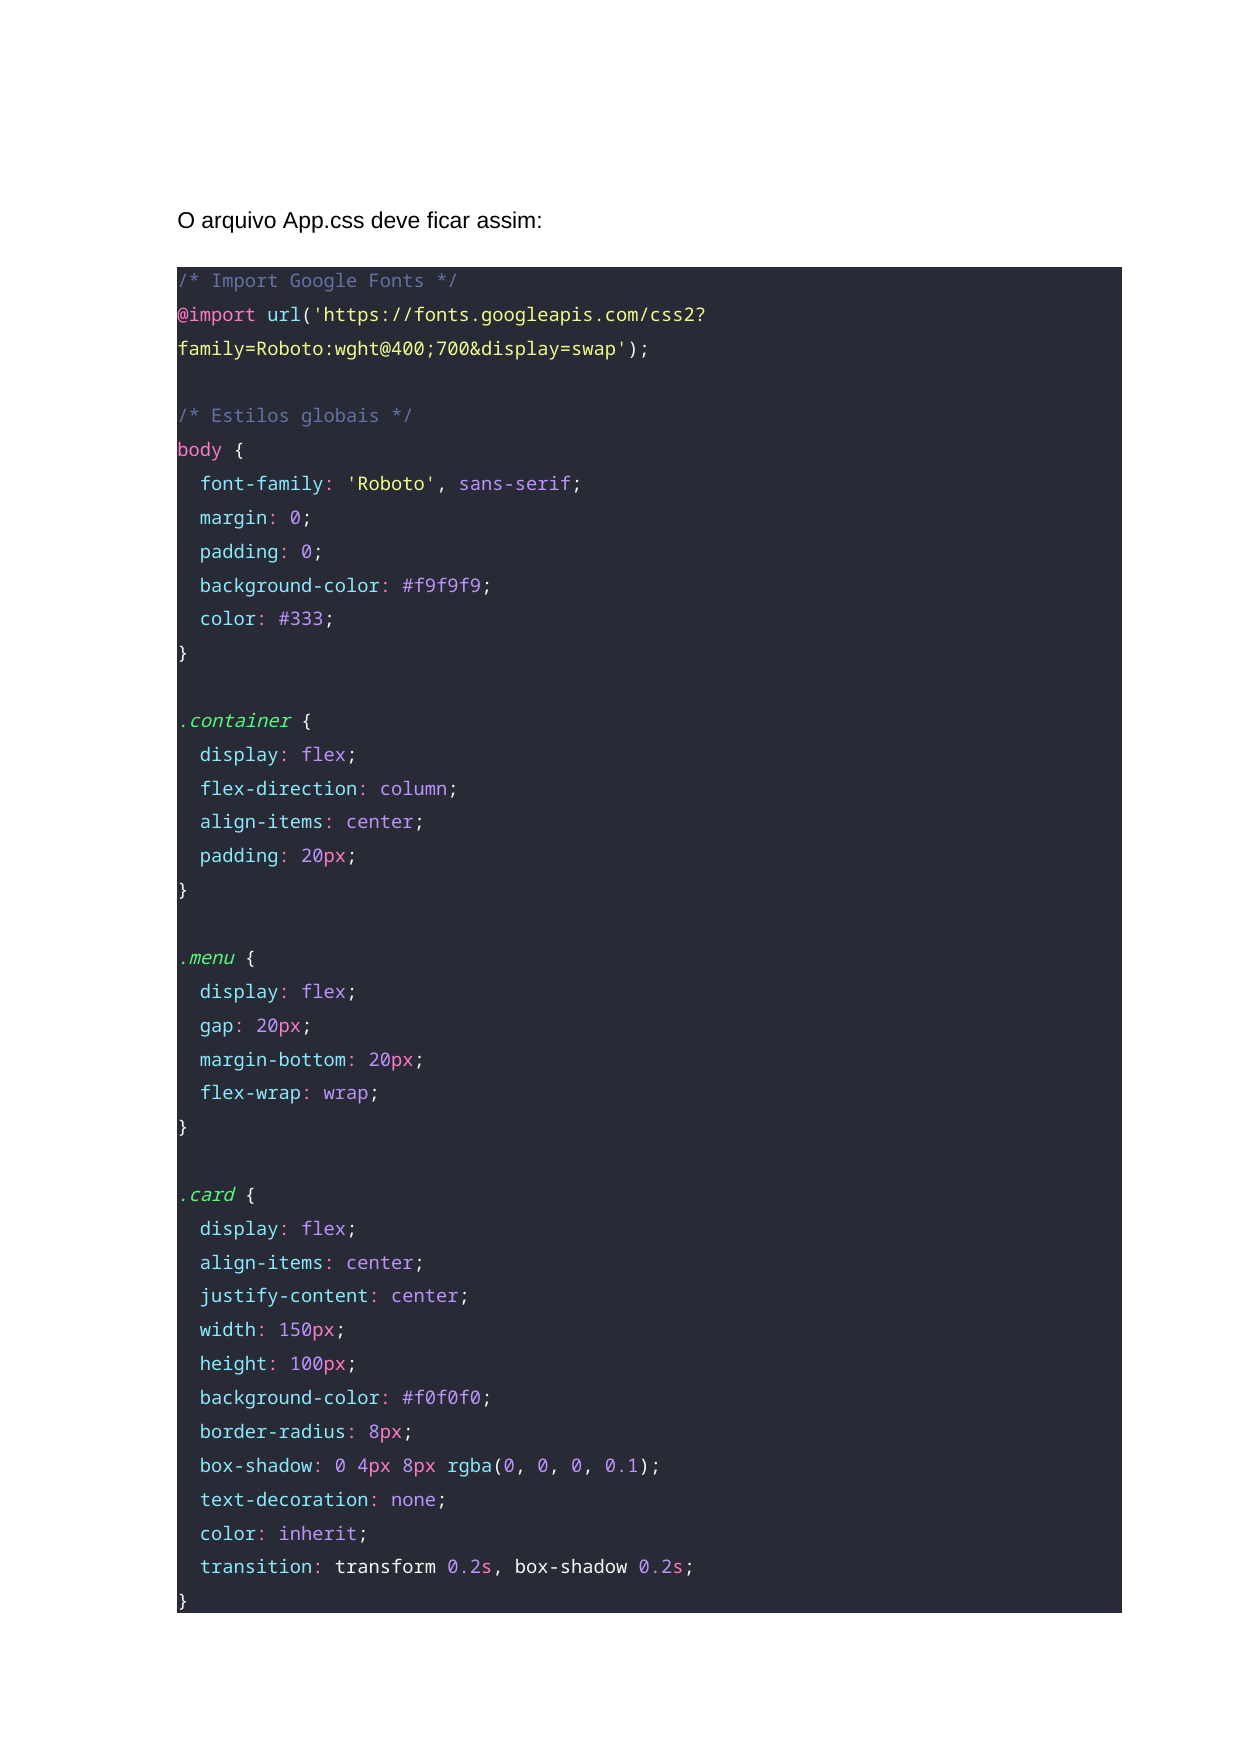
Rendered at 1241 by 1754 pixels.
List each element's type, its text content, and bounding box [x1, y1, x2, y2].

text padding: 20px; [177, 843, 1122, 868]
text text-decoration: none; [177, 1486, 1122, 1511]
text justify-content: center; [177, 1283, 1122, 1308]
text flex-direction: column; [177, 775, 1122, 801]
text @import url('https://fonts.googleapis.com/css2?family=Roboto:wght@400;700&display=swap'); [177, 301, 1122, 360]
text color: inherit; [177, 1520, 1122, 1545]
text O arquivo App.css deve ficar assim: [177, 207, 1122, 233]
text border-radius: 8px; [177, 1418, 1122, 1444]
text .container { [177, 707, 1122, 733]
text height: 100px; [177, 1351, 1122, 1376]
text .card { [177, 1181, 1122, 1207]
text transition: transform 0.2s, box-shadow 0.2s; [177, 1554, 1122, 1579]
text } [177, 639, 1122, 665]
text align-items: center; [177, 809, 1122, 834]
text gap: 20px; [177, 1012, 1122, 1037]
text align-items: center; [177, 1249, 1122, 1274]
text } [177, 877, 1122, 902]
text width: 150px; [177, 1317, 1122, 1342]
text flex-wrap: wrap; [177, 1080, 1122, 1105]
text display: flex; [177, 978, 1122, 1004]
text } [177, 1587, 1122, 1613]
text background-color: #f0f0f0; [177, 1384, 1122, 1410]
text } [177, 1113, 1122, 1139]
text /* Import Google Fonts */ [177, 267, 1122, 293]
text color: #333; [177, 606, 1122, 631]
text display: flex; [177, 741, 1122, 767]
text background-color: #f9f9f9; [177, 572, 1122, 597]
text margin-bottom: 20px; [177, 1046, 1122, 1071]
text /* Estilos globais */ [177, 403, 1122, 428]
text display: flex; [177, 1215, 1122, 1241]
text .menu { [177, 944, 1122, 970]
text font-family: 'Roboto', sans-serif; [177, 470, 1122, 496]
text body { [177, 436, 1122, 462]
text margin: 0; [177, 504, 1122, 530]
text box-shadow: 0 4px 8px rgba(0, 0, 0, 0.1); [177, 1452, 1122, 1478]
text padding: 0; [177, 538, 1122, 563]
